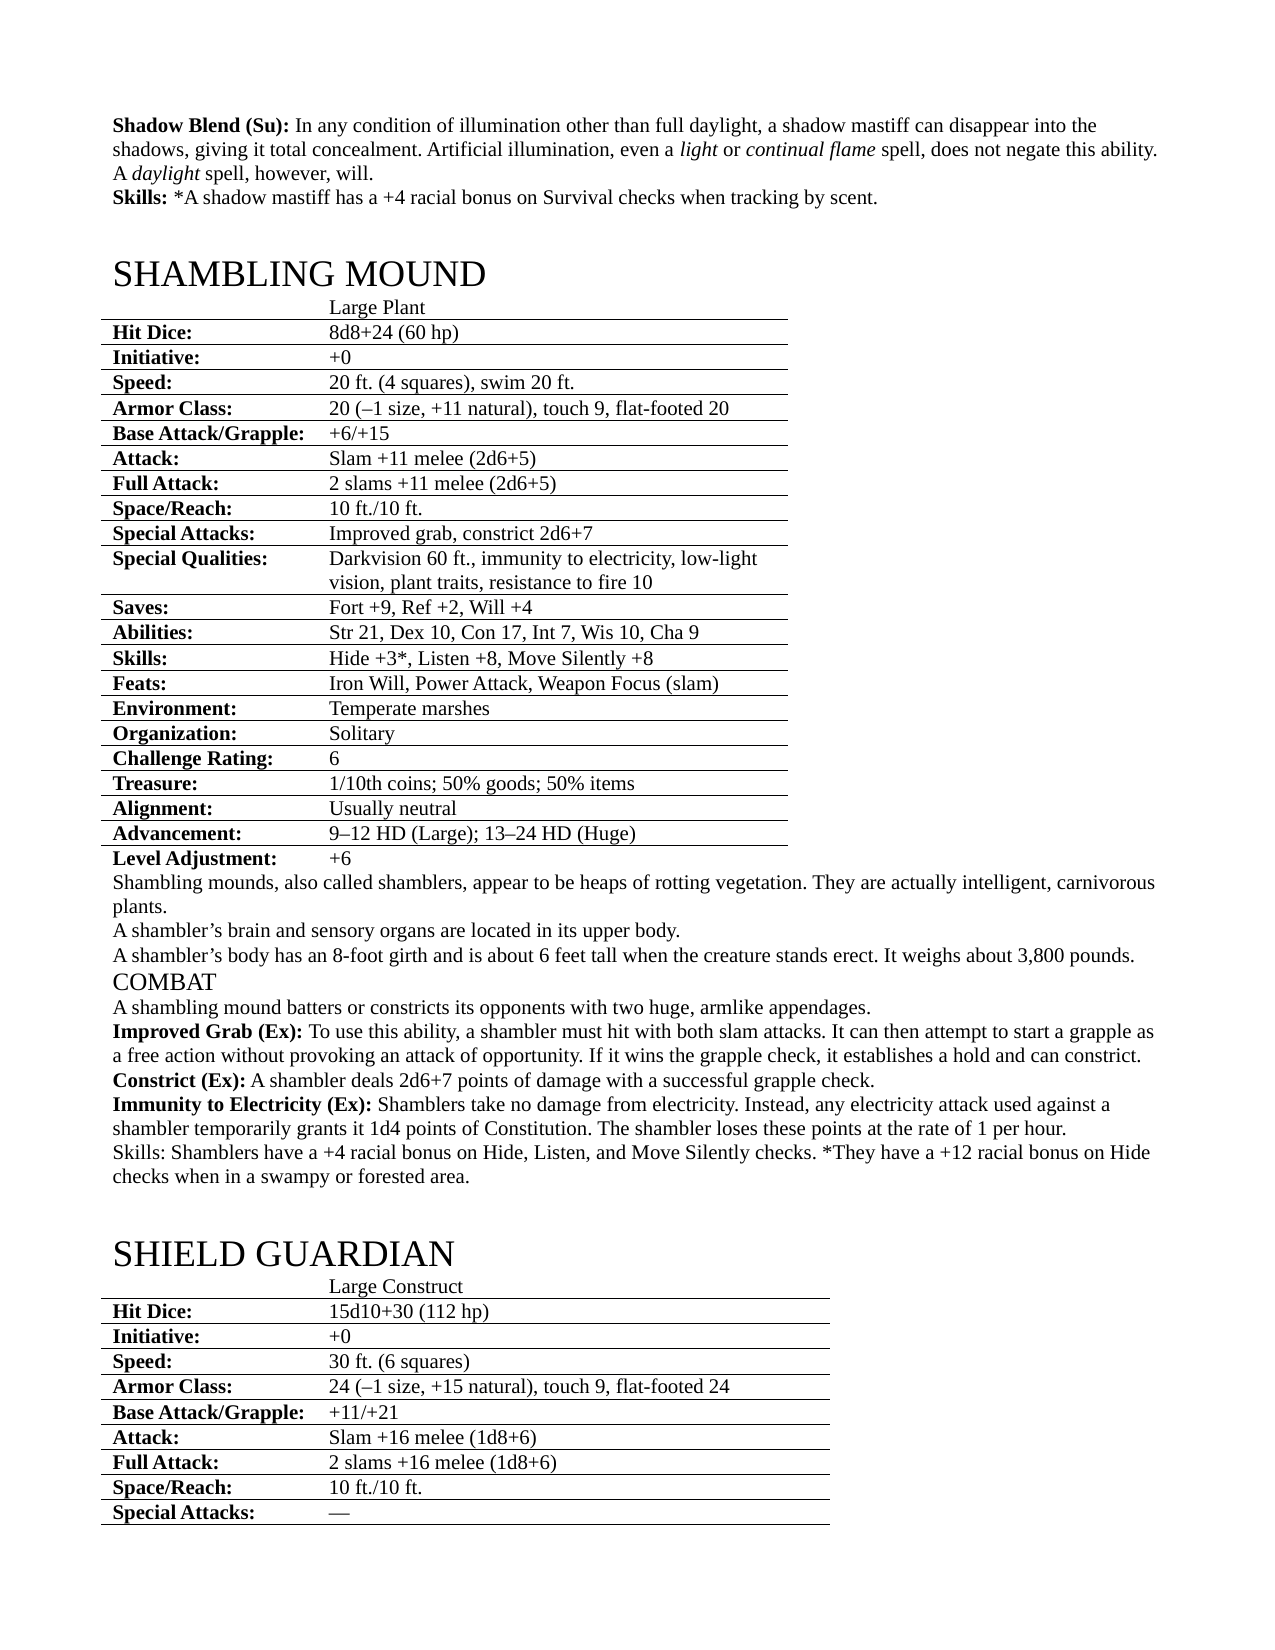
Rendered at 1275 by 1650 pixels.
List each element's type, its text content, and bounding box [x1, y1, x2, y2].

table_cell 10 ft./10 ft. [318, 496, 787, 520]
text Shadow Blend (Su): In any condition of illumination other than full daylight, a shadow mastiff can disappear into the shadows, giving it total concealment. Artificial illumination, even a light or continual flame spell, does not negate this ability. A daylight spell, however, will. [112, 112, 1162, 185]
table_cell Space/Reach: [101, 496, 318, 520]
table_cell Armor Class: [101, 1375, 317, 1398]
table_cell 20 ft. (4 squares), swim 20 ft. [318, 370, 787, 394]
table_header Large Plant [318, 295, 787, 319]
table_cell Abilities: [101, 620, 318, 644]
table_cell Full Attack: [101, 471, 318, 495]
table_cell Initiative: [101, 1324, 317, 1348]
text Skills: *A shadow mastiff has a +4 racial bonus on Survival checks when tracking by scent. [112, 185, 1162, 209]
table_cell Hide +3*, Listen +8, Move Silently +8 [318, 645, 787, 669]
table_cell Slam +11 melee (2d6+5) [318, 446, 787, 470]
table_header Large Construct [318, 1274, 830, 1298]
table_cell 2 slams +11 melee (2d6+5) [318, 471, 787, 495]
table_cell Full Attack: [101, 1450, 317, 1474]
table_cell Iron Will, Power Attack, Weapon Focus (slam) [318, 671, 787, 694]
table_cell Speed: [101, 1349, 317, 1373]
table_cell 6 [318, 746, 787, 770]
text A shambler’s brain and sensory organs are located in its upper body. [112, 918, 1162, 942]
table_cell +6/+15 [318, 421, 787, 444]
table_cell Base Attack/Grapple: [101, 421, 318, 444]
table_cell Usually neutral [318, 796, 787, 820]
table_cell Challenge Rating: [101, 746, 318, 770]
table_cell Alignment: [101, 796, 318, 820]
table_cell Organization: [101, 721, 318, 745]
table_cell 1/10th coins; 50% goods; 50% items [318, 771, 787, 795]
table_cell 10 ft./10 ft. [318, 1475, 830, 1499]
table_cell Hit Dice: [101, 1299, 317, 1323]
table_cell Speed: [101, 370, 318, 394]
text SHIELD GUARDIAN [112, 1231, 1162, 1274]
table_header [101, 295, 318, 319]
table_cell Hit Dice: [101, 320, 318, 344]
table_cell 9–12 HD (Large); 13–24 HD (Huge) [318, 821, 787, 845]
table_cell Improved grab, constrict 2d6+7 [318, 521, 787, 545]
table_cell Darkvision 60 ft., immunity to electricity, low-light vision, plant traits, resistance to fire 10 [318, 546, 787, 594]
text SHAMBLING MOUND [112, 252, 1162, 295]
text Improved Grab (Ex): To use this ability, a shambler must hit with both slam attacks. It can then attempt to start a grapple as a free action without provoking an attack of opportunity. If it wins the grapple check, it establishes a hold and can constrict. [112, 1019, 1162, 1067]
table_cell Special Attacks: [101, 521, 318, 545]
table_cell Solitary [318, 721, 787, 745]
table_cell Feats: [101, 671, 318, 694]
table_cell Special Qualities: [101, 546, 318, 594]
table_cell Attack: [101, 1425, 317, 1449]
text Skills: Shamblers have a +4 racial bonus on Hide, Listen, and Move Silently checks. *They have a +12 racial bonus on Hide checks when in a swampy or forested area. [112, 1140, 1162, 1188]
table_cell — [318, 1500, 830, 1524]
table_cell Treasure: [101, 771, 318, 795]
table_cell Temperate marshes [318, 696, 787, 720]
table_cell Attack: [101, 446, 318, 470]
table_cell Str 21, Dex 10, Con 17, Int 7, Wis 10, Cha 9 [318, 620, 787, 644]
text Constrict (Ex): A shambler deals 2d6+7 points of damage with a successful grapple check. [112, 1067, 1162, 1092]
table_cell 15d10+30 (112 hp) [318, 1299, 830, 1323]
table_cell Advancement: [101, 821, 318, 845]
table_cell 30 ft. (6 squares) [318, 1349, 830, 1373]
table_cell Skills: [101, 645, 318, 669]
table_cell Saves: [101, 595, 318, 619]
table_cell Level Adjustment: [101, 846, 318, 870]
table_cell Base Attack/Grapple: [101, 1400, 317, 1424]
table_cell 8d8+24 (60 hp) [318, 320, 787, 344]
table_cell 2 slams +16 melee (1d8+6) [318, 1450, 830, 1474]
table_cell Slam +16 melee (1d8+6) [318, 1425, 830, 1449]
table_cell Armor Class: [101, 395, 318, 419]
text A shambling mound batters or constricts its opponents with two huge, armlike appendages. [112, 995, 1162, 1019]
table_cell Fort +9, Ref +2, Will +4 [318, 595, 787, 619]
table_cell Environment: [101, 696, 318, 720]
text Immunity to Electricity (Ex): Shamblers take no damage from electricity. Instead, any electricity attack used against a shambler temporarily grants it 1d4 points of Constitution. The shambler loses these points at the rate of 1 per hour. [112, 1092, 1162, 1140]
text A shambler’s body has an 8-foot girth and is about 6 feet tall when the creature stands erect. It weighs about 3,800 pounds. [112, 942, 1162, 967]
table_cell 20 (–1 size, +11 natural), touch 9, flat-footed 20 [318, 395, 787, 419]
text COMBAT [112, 967, 1162, 995]
table_cell Initiative: [101, 345, 318, 369]
table_cell +11/+21 [318, 1400, 830, 1424]
table_header [101, 1274, 317, 1298]
table_cell 24 (–1 size, +15 natural), touch 9, flat-footed 24 [318, 1375, 830, 1398]
table_cell +0 [318, 1324, 830, 1348]
text Shambling mounds, also called shamblers, appear to be heaps of rotting vegetation. They are actually intelligent, carnivorous plants. [112, 870, 1162, 918]
table_cell Special Attacks: [101, 1500, 317, 1524]
table_cell +6 [318, 846, 787, 870]
table_cell Space/Reach: [101, 1475, 317, 1499]
table_cell +0 [318, 345, 787, 369]
